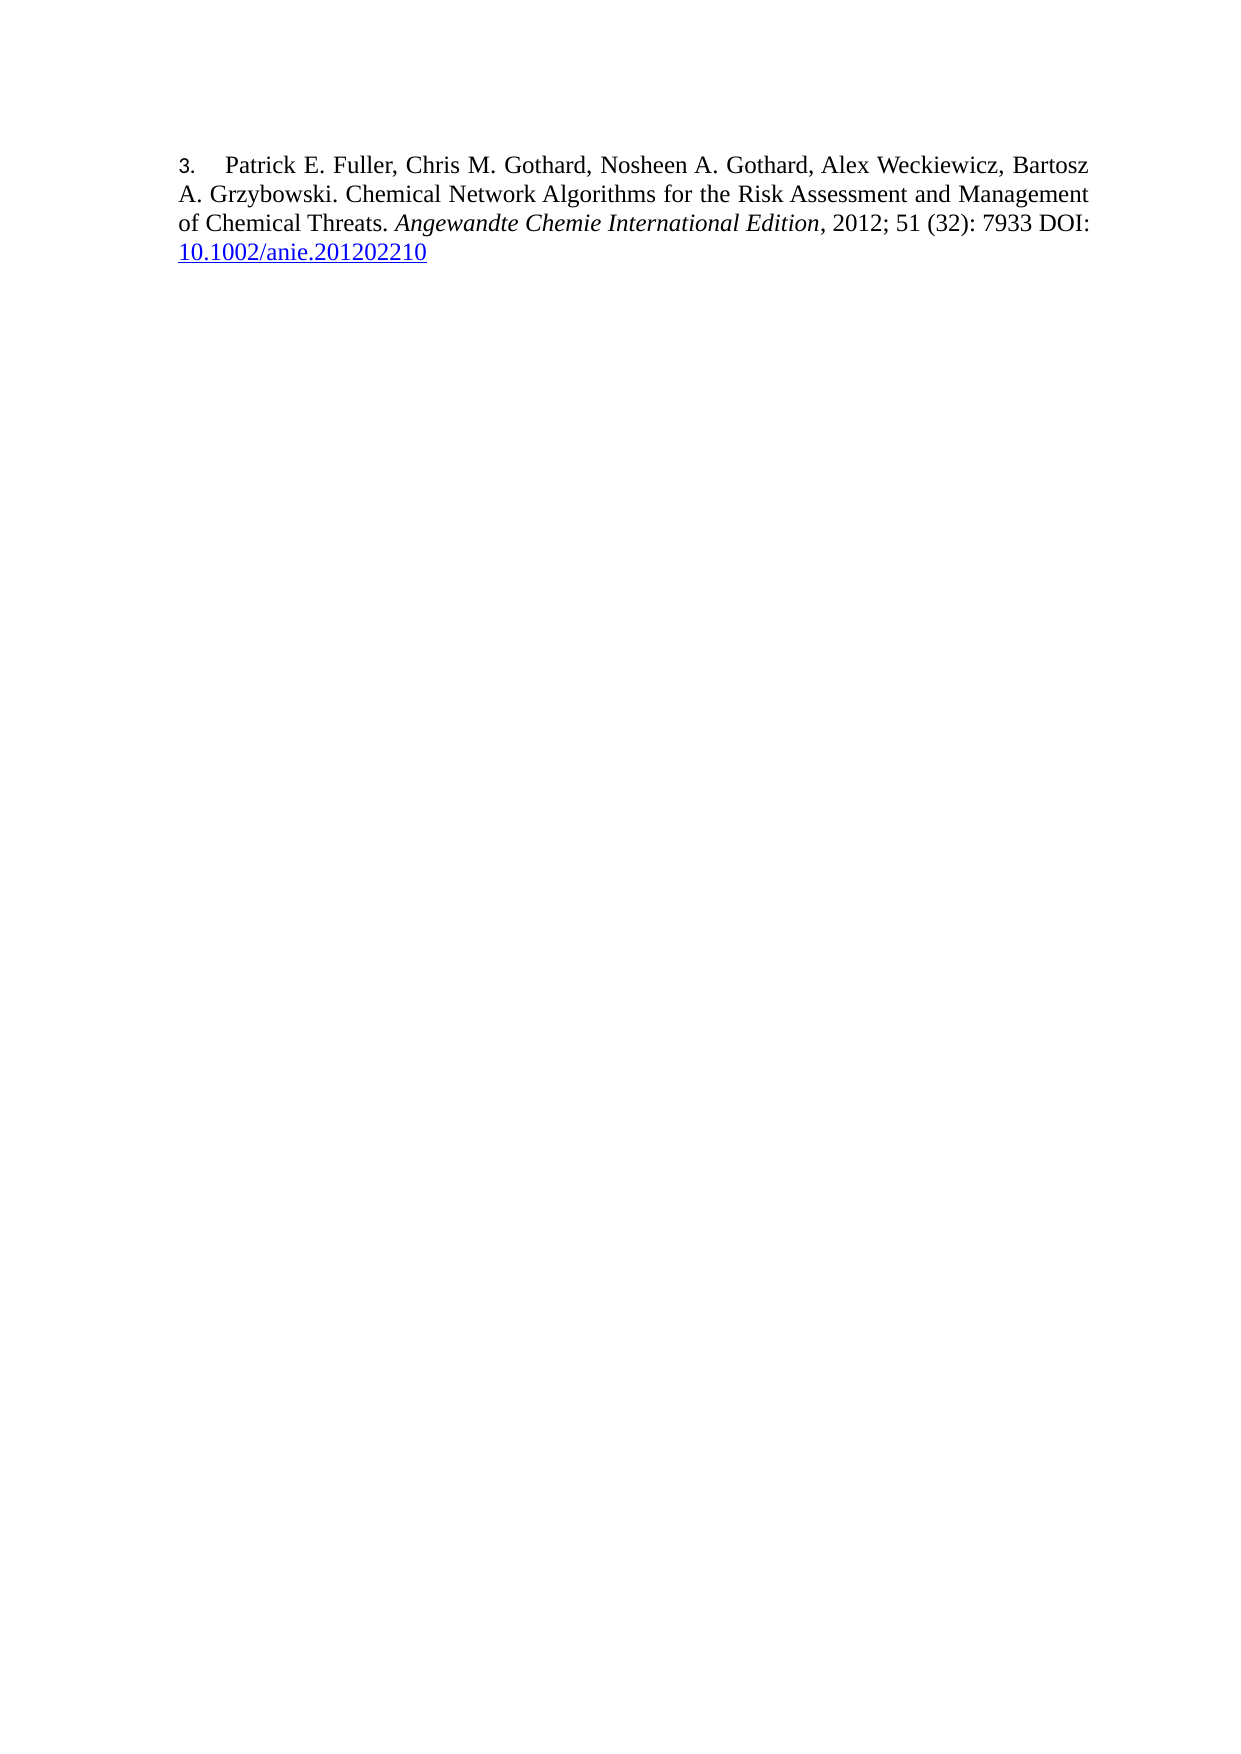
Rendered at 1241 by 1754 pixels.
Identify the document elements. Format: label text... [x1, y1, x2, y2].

list Patrick E. Fuller, Chris M. Gothard, Nosheen A. Gothard, Alex Weckiewicz, Bartosz A. Grzybowski. Chemical Network Algorithms for the Risk Assessment and Management of Chemical Threats. Angewandte Chemie International Edition, 2012; 51 (32): 7933 DOI: 10.1002/anie.201202210 [178, 150, 1090, 265]
